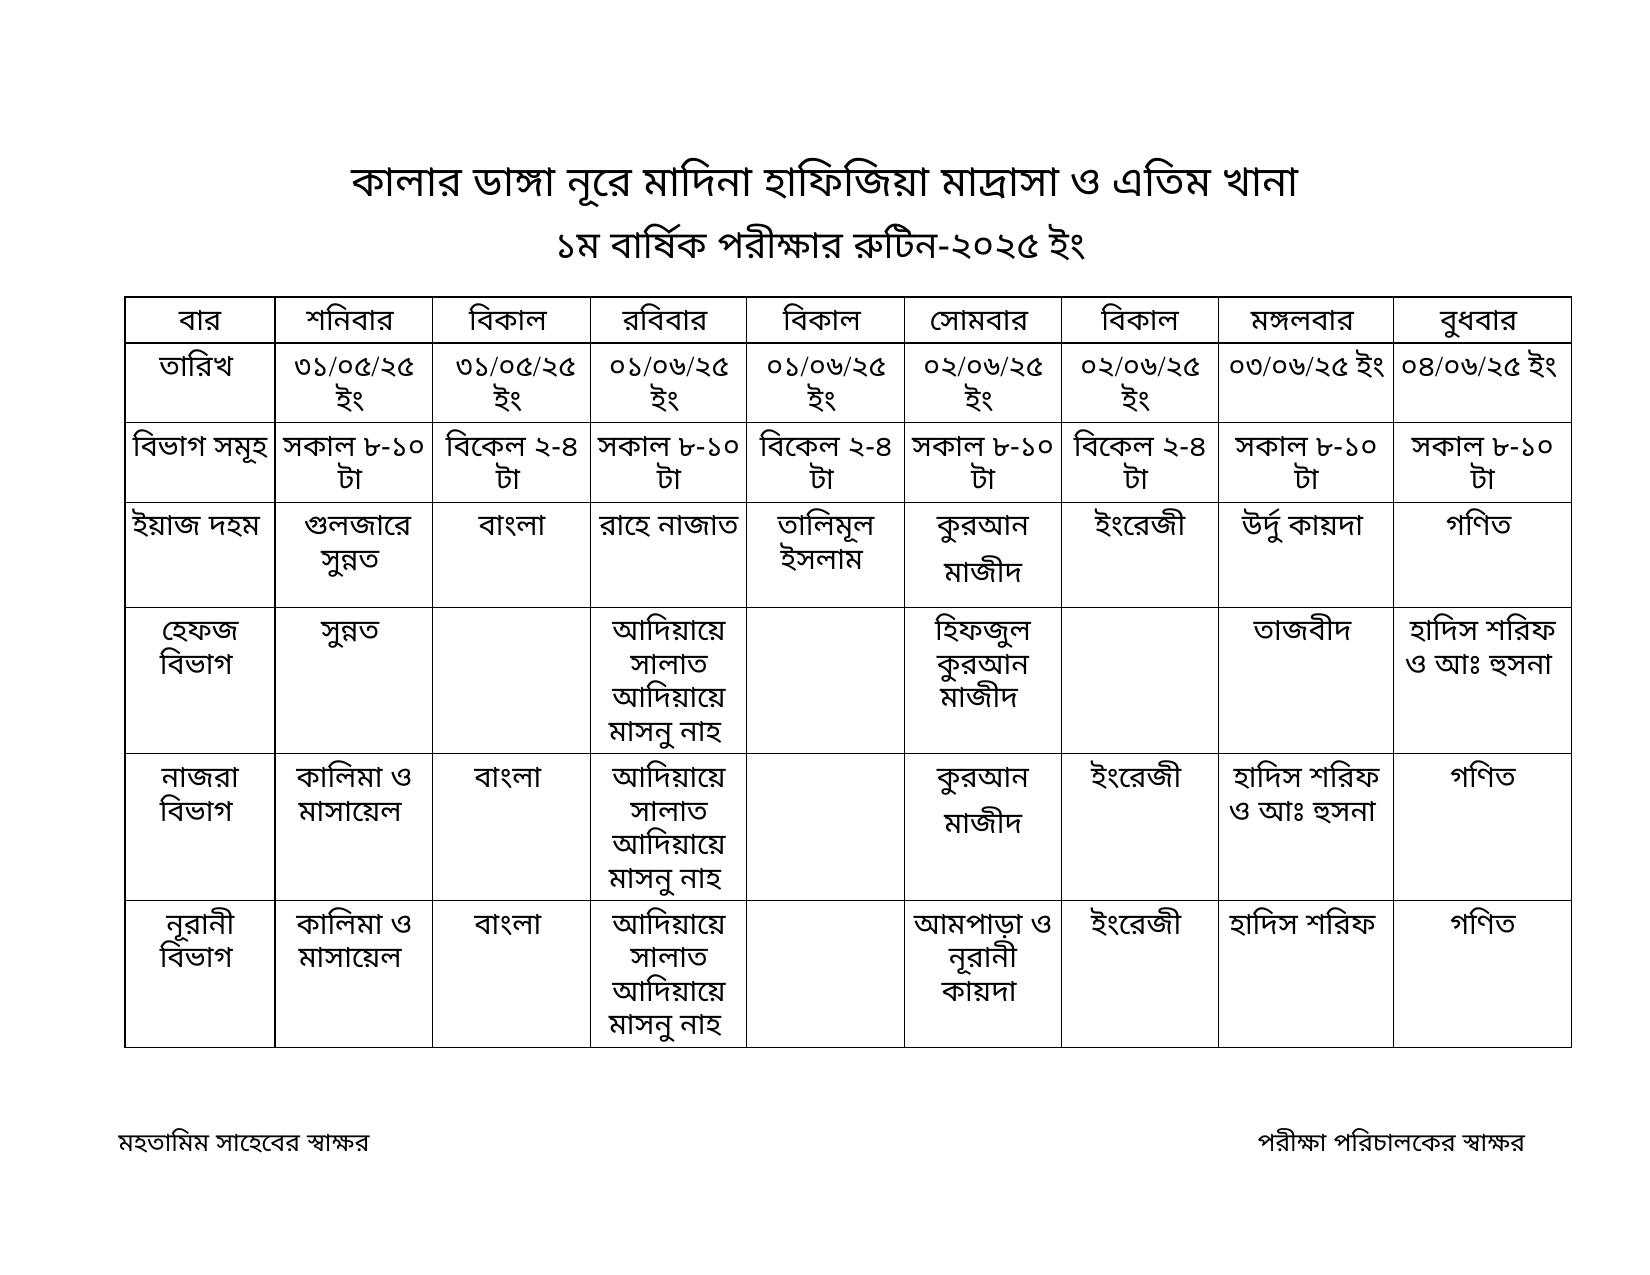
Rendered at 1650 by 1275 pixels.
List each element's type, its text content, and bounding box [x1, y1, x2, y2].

table_header বিকাল [1062, 298, 1218, 342]
table_cell বিকেল ২-৪ টা [1062, 423, 1218, 502]
table_cell [1062, 608, 1218, 753]
table_cell বাংলা [433, 503, 590, 607]
table_cell কালিমা ও মাসায়েল [276, 901, 432, 1047]
table_cell রাহে নাজাত [591, 503, 746, 607]
table_cell ৩১/০৫/২৫ ইং [433, 344, 590, 422]
table_cell ০২/০৬/২৫ ইং [1062, 344, 1218, 422]
table_header বিকাল [433, 298, 590, 342]
table_cell নূরানী বিভাগ [126, 901, 274, 1047]
table_cell ০৩/০৬/২৫ ইং [1219, 344, 1393, 422]
table_cell [747, 608, 904, 753]
table_cell [747, 901, 904, 1047]
table_cell হাদিস শরিফ ও আঃ হুসনা [1219, 754, 1393, 900]
table_cell সকাল ৮-১০ টা [276, 423, 432, 502]
table_cell উর্দু কায়দা [1219, 503, 1393, 607]
table_cell তাজবীদ [1219, 608, 1393, 753]
table_cell বিকেল ২-৪ টা [433, 423, 590, 502]
table_cell গুলজারে সুন্নত [276, 503, 432, 607]
table_header বার [126, 298, 274, 342]
table_cell বাংলা [433, 901, 590, 1047]
table_cell [747, 754, 904, 900]
table_cell কুরআন মাজীদ [905, 754, 1061, 900]
table_cell সকাল ৮-১০ টা [905, 423, 1061, 502]
table_cell হেফজ বিভাগ [126, 608, 274, 753]
table_cell ০১/০৬/২৫ ইং [591, 344, 746, 422]
table_cell আদিয়ায়ে সালাত আদিয়ায়ে মাসনু নাহ [591, 608, 746, 753]
table_cell [433, 608, 590, 753]
table_cell সকাল ৮-১০ টা [591, 423, 746, 502]
table_cell সুন্নত [276, 608, 432, 753]
table_header রবিবার [591, 298, 746, 342]
table_cell তালিমূল ইসলাম [747, 503, 904, 607]
table_cell গণিত [1394, 503, 1571, 607]
table_cell ০১/০৬/২৫ ইং [747, 344, 904, 422]
table_cell বিকেল ২-৪ টা [747, 423, 904, 502]
table_cell ০২/০৬/২৫ ইং [905, 344, 1061, 422]
table_cell আমপাড়া ও নূরানী কায়দা [905, 901, 1061, 1047]
table_cell ইংরেজী [1062, 503, 1218, 607]
table_cell গণিত [1394, 901, 1571, 1047]
table_cell ০৪/০৬/২৫ ইং [1394, 344, 1571, 422]
table_cell আদিয়ায়ে সালাত আদিয়ায়ে মাসনু নাহ [591, 901, 746, 1047]
table_cell ইয়াজ দহম [126, 503, 274, 607]
table_cell তারিখ [126, 344, 274, 422]
table_cell গণিত [1394, 754, 1571, 900]
table_cell ইংরেজী [1062, 901, 1218, 1047]
table_cell আদিয়ায়ে সালাত আদিয়ায়ে মাসনু নাহ [591, 754, 746, 900]
table_cell হাদিস শরিফ [1219, 901, 1393, 1047]
table_cell বিভাগ সমূহ [126, 423, 274, 502]
table_cell সকাল ৮-১০ টা [1219, 423, 1393, 502]
table_cell হিফজুল কুরআন মাজীদ [905, 608, 1061, 753]
table_header বিকাল [747, 298, 904, 342]
table_cell কালিমা ও মাসায়েল [276, 754, 432, 900]
table_cell ৩১/০৫/২৫ ইং [276, 344, 432, 422]
table_header মঙ্গলবার [1219, 298, 1393, 342]
table_header শনিবার [276, 298, 432, 342]
table_cell হাদিস শরিফ ও আঃ হুসনা [1394, 608, 1571, 753]
table_cell ইংরেজী [1062, 754, 1218, 900]
table_cell বাংলা [433, 754, 590, 900]
table_cell সকাল ৮-১০ টা [1394, 423, 1571, 502]
table_cell নাজরা বিভাগ [126, 754, 274, 900]
table_header সোমবার [905, 298, 1061, 342]
table_header বুধবার [1394, 298, 1571, 342]
table_cell কুরআন মাজীদ [905, 503, 1061, 607]
